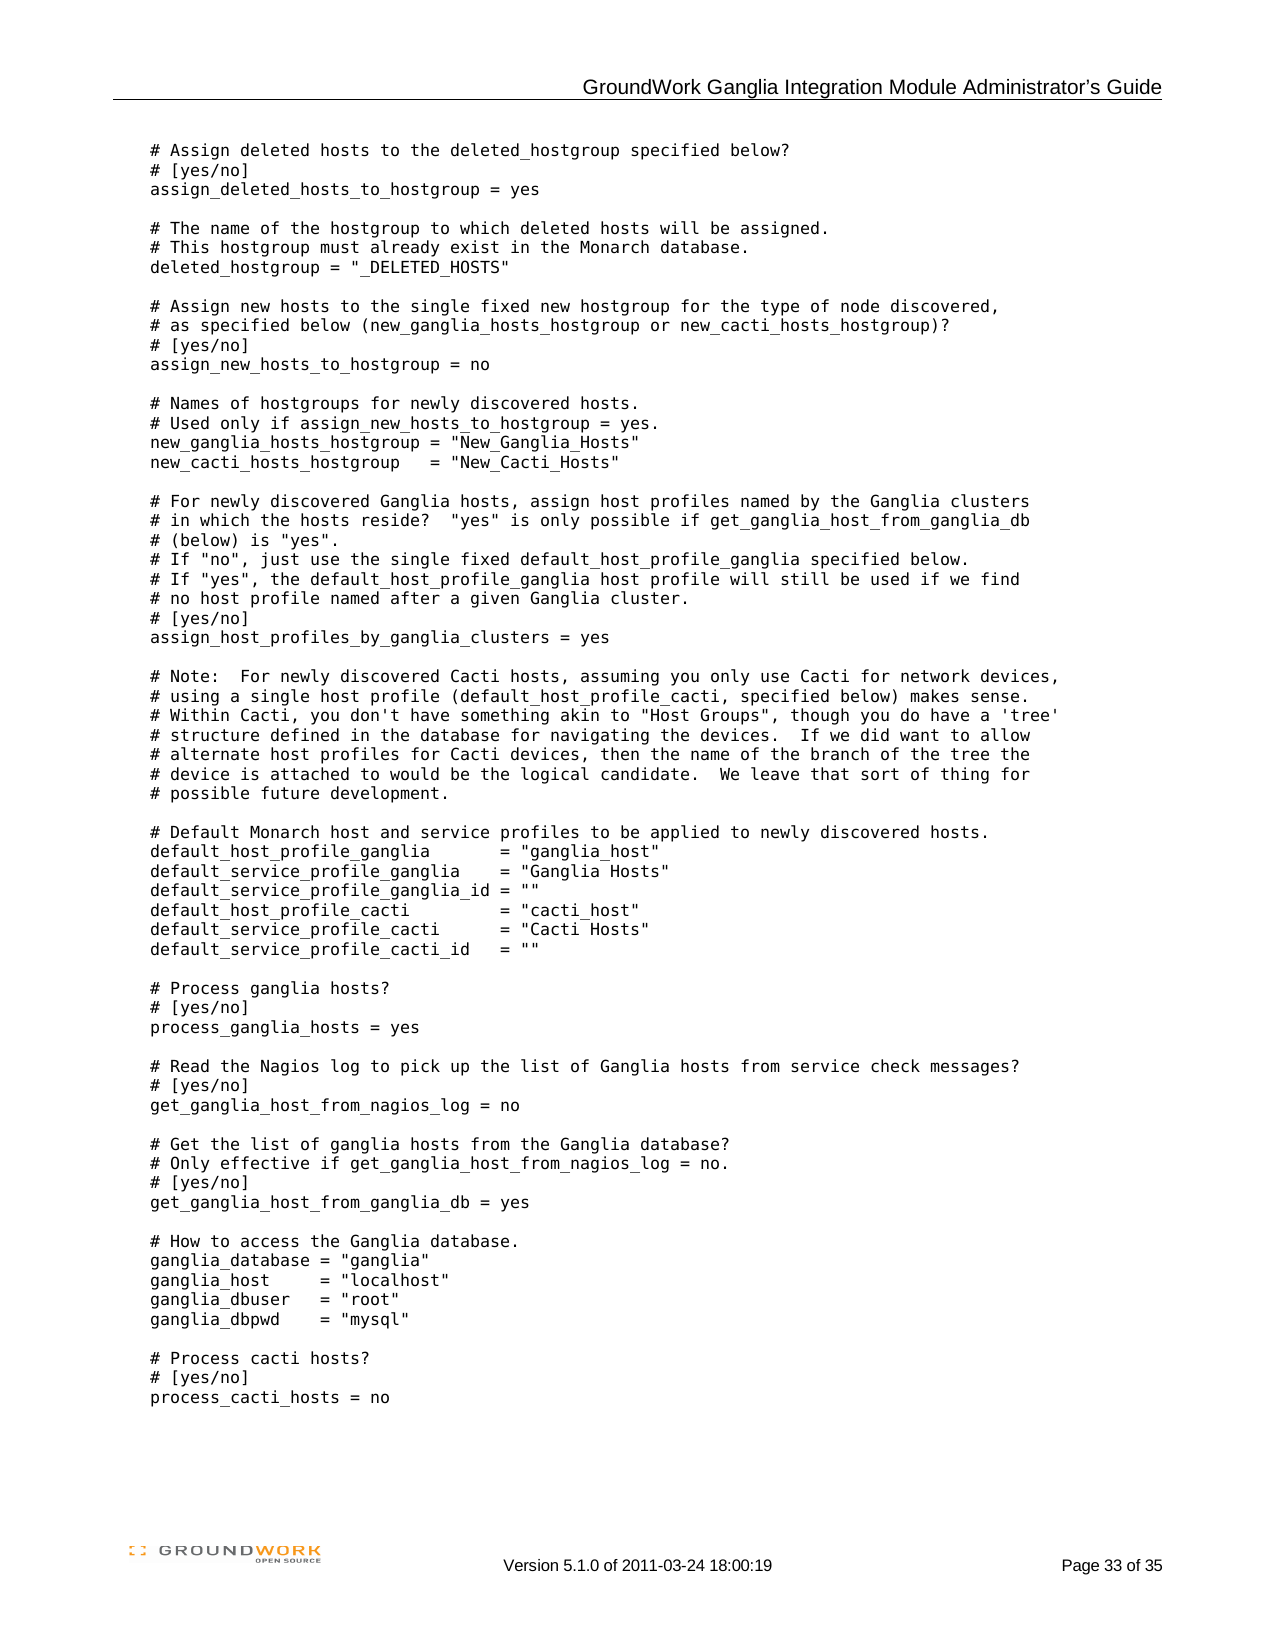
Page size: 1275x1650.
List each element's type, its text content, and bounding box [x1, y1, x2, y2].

text # Names of hostgroups for newly discovered hosts. [150, 394, 1162, 414]
text # [yes/no] [150, 998, 1162, 1018]
text # [yes/no] [150, 1173, 1162, 1193]
text # If "yes", the default_host_profile_ganglia host profile will still be used if we find [150, 569, 1162, 589]
text # [yes/no] [150, 1076, 1162, 1096]
text default_host_profile_ganglia = "ganglia_host" [150, 842, 1162, 862]
text process_cacti_hosts = no [150, 1388, 1162, 1407]
text get_ganglia_host_from_nagios_log = no [150, 1096, 1162, 1115]
text # [yes/no] [150, 608, 1162, 628]
text process_ganglia_hosts = yes [150, 1018, 1162, 1037]
text assign_deleted_hosts_to_hostgroup = yes [150, 180, 1162, 199]
text # [yes/no] [150, 1368, 1162, 1388]
text # Read the Nagios log to pick up the list of Ganglia hosts from service check messages? [150, 1057, 1162, 1076]
text # The name of the hostgroup to which deleted hosts will be assigned. [150, 219, 1162, 238]
text # (below) is "yes". [150, 531, 1162, 550]
text assign_host_profiles_by_ganglia_clusters = yes [150, 628, 1162, 647]
text # Note: For newly discovered Cacti hosts, assuming you only use Cacti for network devices, [150, 667, 1162, 686]
text default_service_profile_cacti_id = "" [150, 940, 1162, 959]
text ganglia_dbpwd = "mysql" [150, 1310, 1162, 1329]
text new_cacti_hosts_hostgroup = "New_Cacti_Hosts" [150, 453, 1162, 472]
text default_service_profile_cacti = "Cacti Hosts" [150, 920, 1162, 940]
text # using a single host profile (default_host_profile_cacti, specified below) makes sense. [150, 686, 1162, 706]
text ganglia_database = "ganglia" [150, 1251, 1162, 1271]
text # For newly discovered Ganglia hosts, assign host profiles named by the Ganglia clusters [150, 492, 1162, 511]
text # [yes/no] [150, 336, 1162, 355]
text default_service_profile_ganglia_id = "" [150, 881, 1162, 901]
text new_ganglia_hosts_hostgroup = "New_Ganglia_Hosts" [150, 433, 1162, 453]
text # Process ganglia hosts? [150, 979, 1162, 998]
text # [yes/no] [150, 161, 1162, 180]
text ganglia_host = "localhost" [150, 1271, 1162, 1290]
text # device is attached to would be the logical candidate. We leave that sort of thing for [150, 764, 1162, 784]
text # no host profile named after a given Ganglia cluster. [150, 589, 1162, 608]
text # in which the hosts reside? "yes" is only possible if get_ganglia_host_from_ganglia_db [150, 511, 1162, 531]
text # This hostgroup must already exist in the Monarch database. [150, 238, 1162, 258]
text default_service_profile_ganglia = "Ganglia Hosts" [150, 862, 1162, 881]
text get_ganglia_host_from_ganglia_db = yes [150, 1193, 1162, 1212]
picture [129, 1546, 321, 1563]
text # as specified below (new_ganglia_hosts_hostgroup or new_cacti_hosts_hostgroup)? [150, 316, 1162, 336]
text # Used only if assign_new_hosts_to_hostgroup = yes. [150, 414, 1162, 433]
text # If "no", just use the single fixed default_host_profile_ganglia specified below. [150, 550, 1162, 569]
text # Process cacti hosts? [150, 1349, 1162, 1368]
text # Only effective if get_ganglia_host_from_nagios_log = no. [150, 1154, 1162, 1173]
text # Default Monarch host and service profiles to be applied to newly discovered hosts. [150, 823, 1162, 842]
text # alternate host profiles for Cacti devices, then the name of the branch of the tree the [150, 745, 1162, 764]
text # possible future development. [150, 784, 1162, 803]
text ganglia_dbuser = "root" [150, 1290, 1162, 1310]
text assign_new_hosts_to_hostgroup = no [150, 355, 1162, 375]
text # Within Cacti, you don't have something akin to "Host Groups", though you do have a 'tree' [150, 706, 1162, 725]
text # Assign new hosts to the single fixed new hostgroup for the type of node discovered, [150, 297, 1162, 316]
text # How to access the Ganglia database. [150, 1232, 1162, 1251]
text # Assign deleted hosts to the deleted_hostgroup specified below? [150, 141, 1162, 161]
text # structure defined in the database for navigating the devices. If we did want to allow [150, 725, 1162, 745]
text deleted_hostgroup = "_DELETED_HOSTS" [150, 258, 1162, 277]
text default_host_profile_cacti = "cacti_host" [150, 901, 1162, 920]
text # Get the list of ganglia hosts from the Ganglia database? [150, 1134, 1162, 1154]
